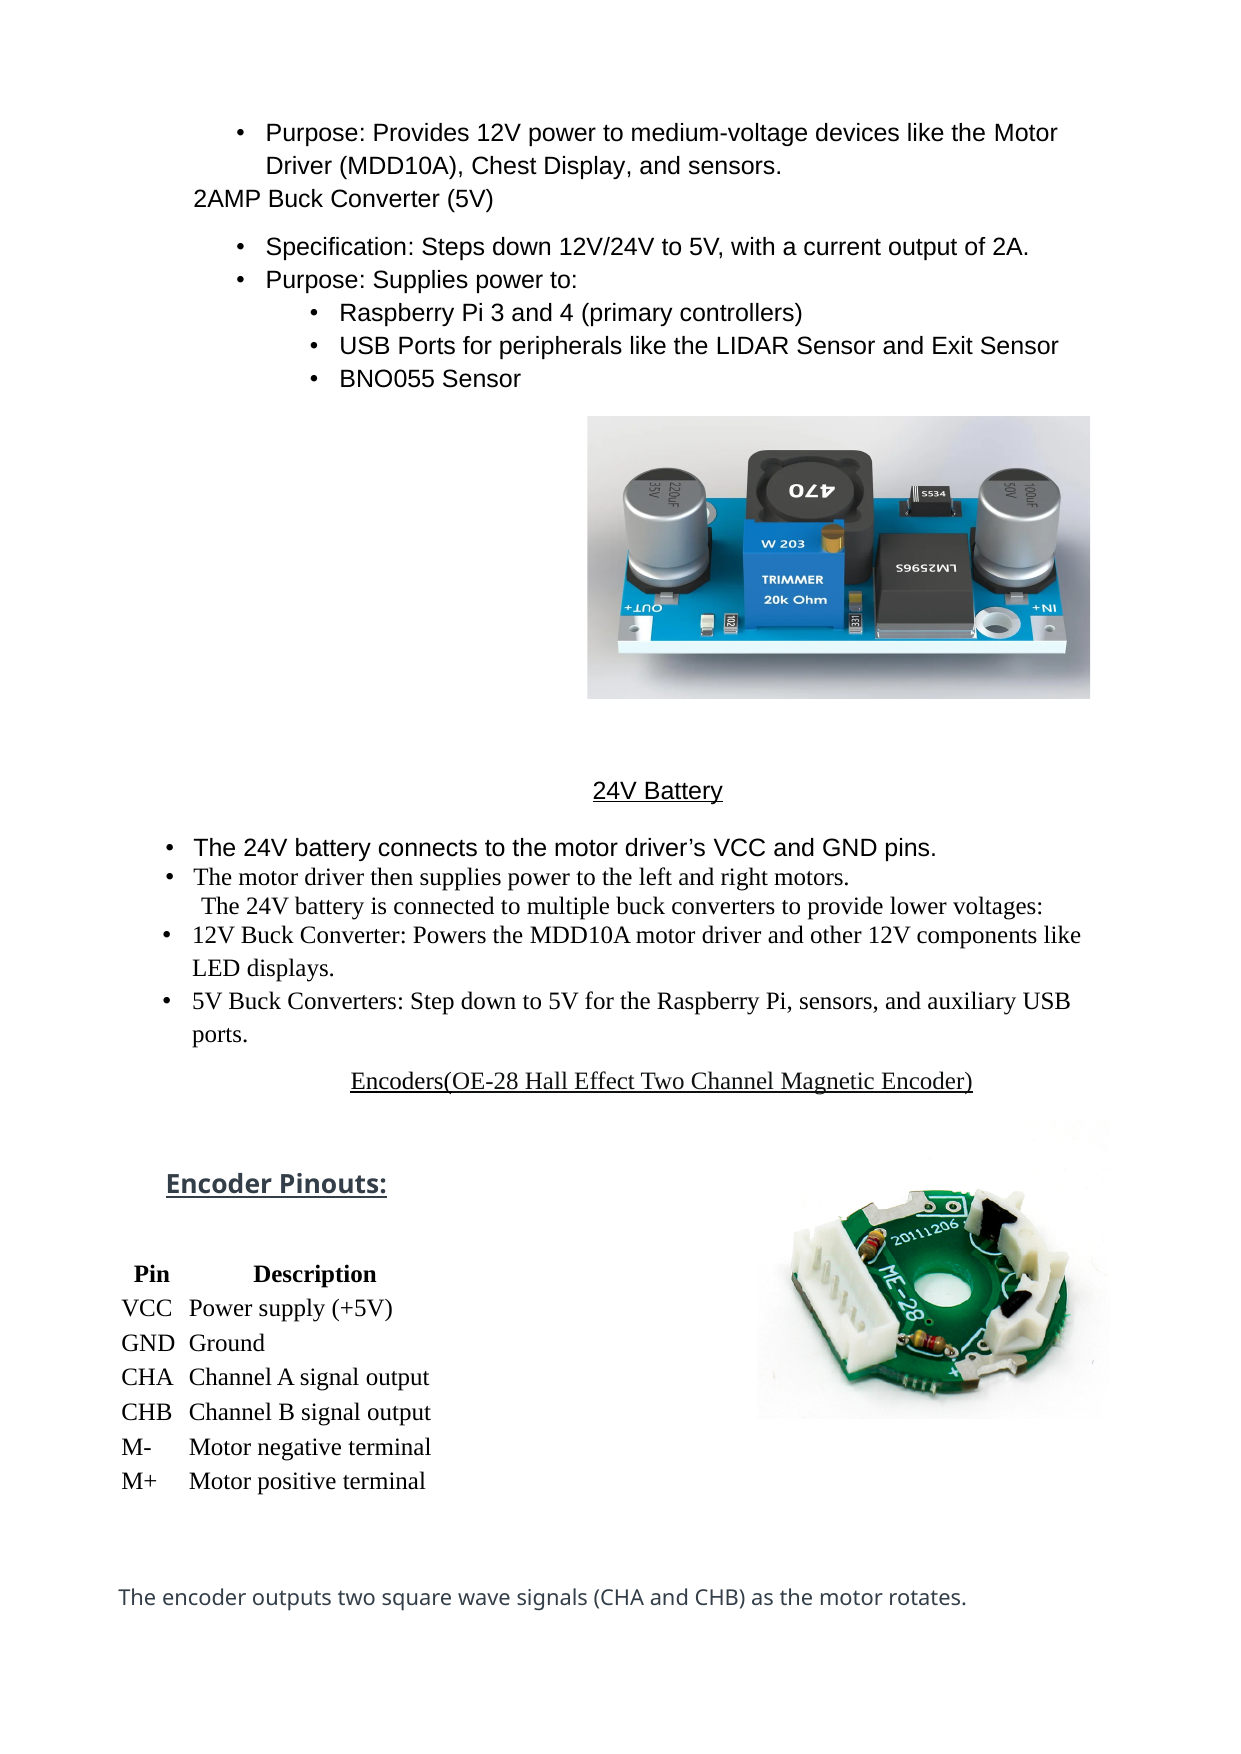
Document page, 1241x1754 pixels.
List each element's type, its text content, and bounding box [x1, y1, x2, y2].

picture [587, 416, 1091, 699]
table_cell CHA [118, 1360, 186, 1394]
table_cell CHB [118, 1394, 186, 1429]
list Raspberry Pi 3 and 4 (primary controllers) [309, 298, 1122, 327]
list Encoders(OE-28 Hall Effect Two Channel Magnetic Encoder) [165, 1066, 1122, 1095]
table_cell M+ [118, 1463, 186, 1498]
list The 24V battery is connected to multiple buck converters to provide lower voltages: [165, 891, 1122, 920]
list 24V Battery [156, 776, 1122, 805]
table_cell M- [118, 1429, 186, 1463]
table_cell Power supply (+5V) [186, 1290, 444, 1325]
table_cell Ground [186, 1325, 444, 1359]
list USB Ports for peripherals like the LIDAR Sensor and Exit Sensor [309, 331, 1122, 360]
table_cell Motor negative terminal [186, 1429, 444, 1463]
picture [756, 1119, 1110, 1419]
table_header Description [186, 1256, 444, 1290]
list The motor driver then supplies power to the left and right motors. [165, 862, 1122, 891]
list 2AMP Buck Converter (5V) [156, 184, 1122, 213]
list The 24V battery connects to the motor driver’s VCC and GND pins. [165, 833, 1122, 862]
list 12V Buck Converter: Powers the MDD10A motor driver and other 12V components like LED displays. [162, 920, 1122, 982]
table_cell Channel B signal output [186, 1394, 444, 1429]
table_cell GND [118, 1325, 186, 1359]
list 5V Buck Converters: Step down to 5V for the Raspberry Pi, sensors, and auxiliary USB ports. [162, 986, 1122, 1048]
text The encoder outputs two square wave signals (CHA and CHB) as the motor rotates. [118, 1582, 1122, 1612]
list Specification: Steps down 12V/24V to 5V, with a current output of 2A. [236, 232, 1122, 261]
subtitle [1110, 1165, 1122, 1201]
subtitle Encoder Pinouts: [165, 1165, 756, 1201]
table_cell VCC [118, 1290, 186, 1325]
list BNO055 Sensor [309, 364, 1122, 393]
list Purpose: Provides 12V power to medium-voltage devices like the Motor Driver (MDD10A), Chest Display, and sensors. [236, 118, 1122, 180]
table_cell Channel A signal output [186, 1360, 444, 1394]
table_header Pin [118, 1256, 186, 1290]
list Purpose: Supplies power to: [236, 265, 1122, 294]
table_cell Motor positive terminal [186, 1463, 444, 1498]
